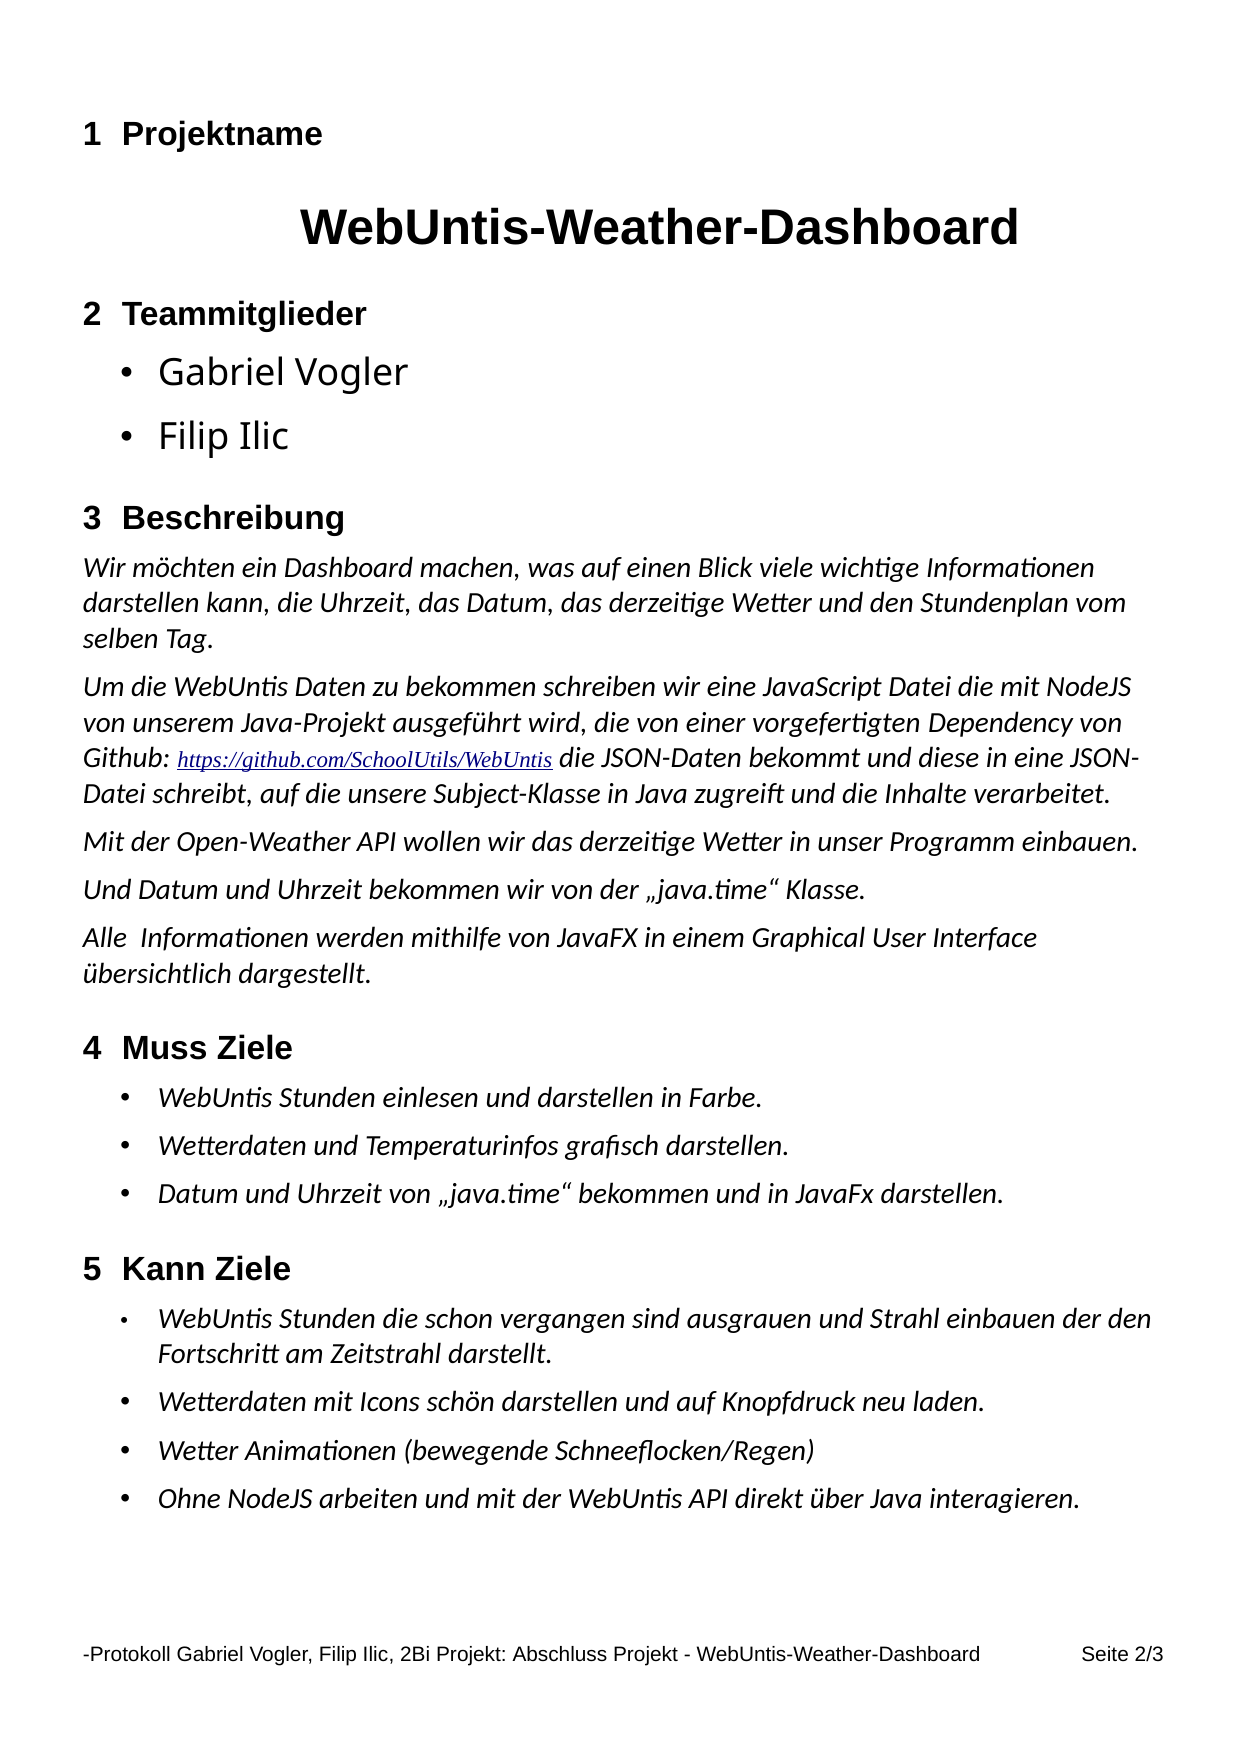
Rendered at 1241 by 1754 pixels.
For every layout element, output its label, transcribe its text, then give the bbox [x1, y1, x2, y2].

list Wetter Animationen (bewegende Schneeflocken/Regen) [120, 1432, 1163, 1467]
list Gabriel Vogler [120, 345, 1163, 396]
list Wetterdaten mit Icons schön darstellen und auf Knopfdruck neu laden. [120, 1383, 1163, 1419]
text Mit der Open-Weather API wollen wir das derzeitige Wetter in unser Programm einbauen. [83, 823, 1163, 859]
text Wir möchten ein Dashboard machen, was auf einen Blick viele wichtige Informationen darstellen kann, die Uhrzeit, das Datum, das derzeitige Wetter und den Stundenplan vom selben Tag. [83, 549, 1163, 656]
list Filip Ilic [120, 409, 1163, 460]
list Datum und Uhrzeit von „java.time“ bekommen und in JavaFx darstellen. [120, 1175, 1163, 1211]
text Alle Informationen werden mithilfe von JavaFX in einem Graphical User Interface übersichtlich dargestellt. [83, 919, 1163, 991]
subtitle Projektname [83, 113, 1163, 152]
subtitle Beschreibung [83, 497, 1163, 536]
list WebUntis Stunden die schon vergangen sind ausgrauen und Strahl einbauen der den Fortschritt am Zeitstrahl darstellt. [120, 1300, 1163, 1371]
subtitle Kann Ziele [83, 1248, 1163, 1287]
subtitle Teammitglieder [83, 294, 1163, 333]
text Um die WebUntis Daten zu bekommen schreiben wir eine JavaScript Datei die mit NodeJS von unserem Java-Projekt ausgeführt wird, die von einer vorgefertigten Dependency von Github: https://github.com/SchoolUtils/WebUntis die JSON-Daten bekommt und diese in eine JSON-Datei schreibt, auf die unsere Subject-Klasse in Java zugreift und die Inhalte verarbeitet. [83, 668, 1163, 811]
title WebUntis-Weather-Dashboard [83, 190, 1163, 257]
list Ohne NodeJS arbeiten und mit der WebUntis API direkt über Java interagieren. [120, 1480, 1163, 1515]
text Und Datum und Uhrzeit bekommen wir von der „java.time“ Klasse. [83, 871, 1163, 907]
list WebUntis Stunden einlesen und darstellen in Farbe. [120, 1079, 1163, 1115]
list Wetterdaten und Temperaturinfos grafisch darstellen. [120, 1127, 1163, 1163]
subtitle Muss Ziele [83, 1028, 1163, 1067]
